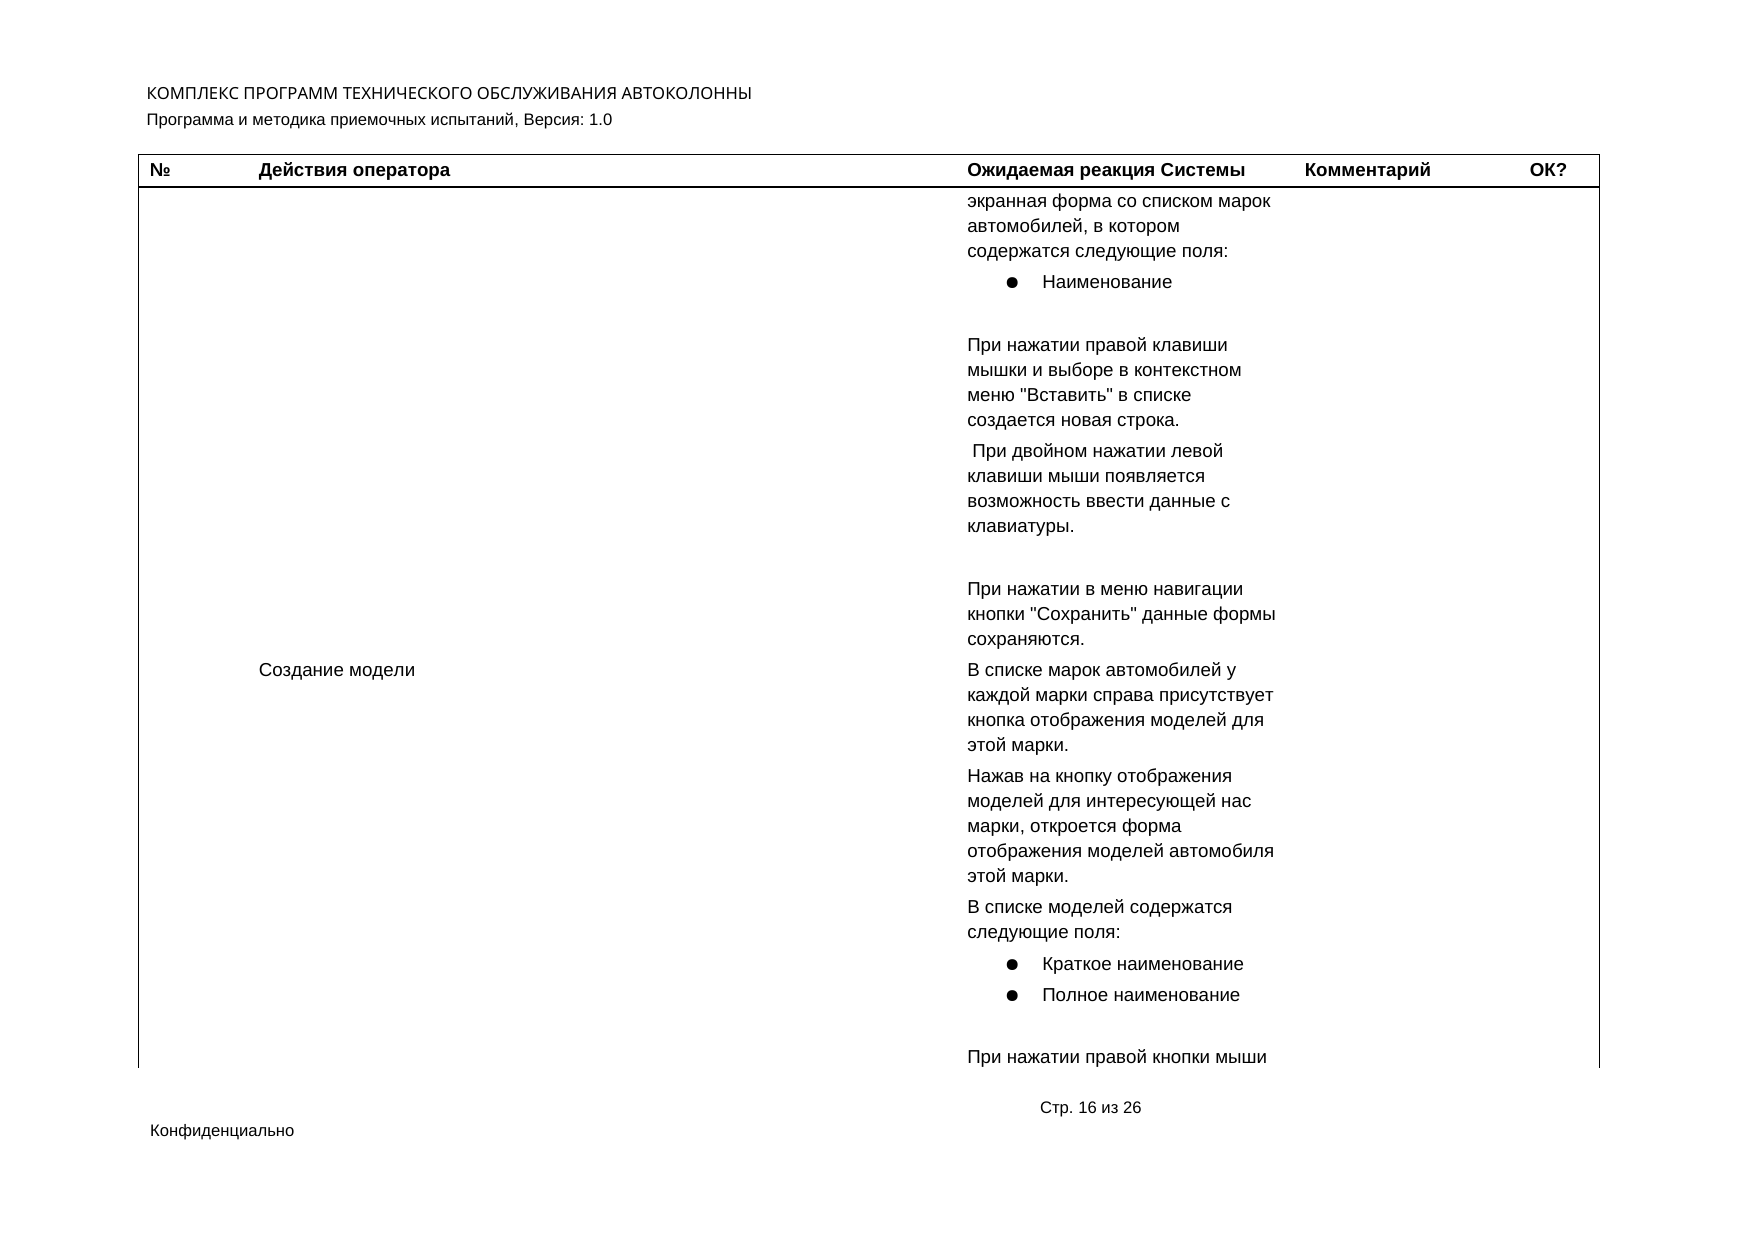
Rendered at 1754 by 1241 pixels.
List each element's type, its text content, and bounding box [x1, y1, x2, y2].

table_header Действия оператора [247, 155, 956, 186]
table_cell [1518, 188, 1599, 655]
table_header ОК? [1518, 155, 1599, 186]
table_header Комментарий [1293, 155, 1518, 186]
table_cell [139, 655, 247, 1068]
table_cell [247, 188, 956, 655]
table_cell Создание модели [247, 655, 956, 1068]
table_header № [139, 155, 247, 186]
table_cell [1293, 188, 1518, 655]
table_cell экранная форма со списком марок автомобилей, в котором содержатся следующие поля: Наименование При нажатии правой клавиши мышки и выборе в контекстном меню "Вставить" в списке создается новая строка. При двойном нажатии левой клавиши мыши появляется возможность ввести данные с клавиатуры. При нажатии в меню навигации кнопки "Сохранить" данные формы сохраняются. [956, 188, 1293, 655]
table_cell [1293, 655, 1518, 1068]
table_cell [139, 188, 247, 655]
table_header Ожидаемая реакция Системы [956, 155, 1293, 186]
table_cell [1518, 655, 1599, 1068]
table_cell В списке марок автомобилей у каждой марки справа присутствует кнопка отображения моделей для этой марки. Нажав на кнопку отображения моделей для интересующей нас марки, откроется форма отображения моделей автомобиля этой марки. В списке моделей содержатся следующие поля: Краткое наименование Полное наименование При нажатии правой кнопки мыши [956, 655, 1293, 1068]
